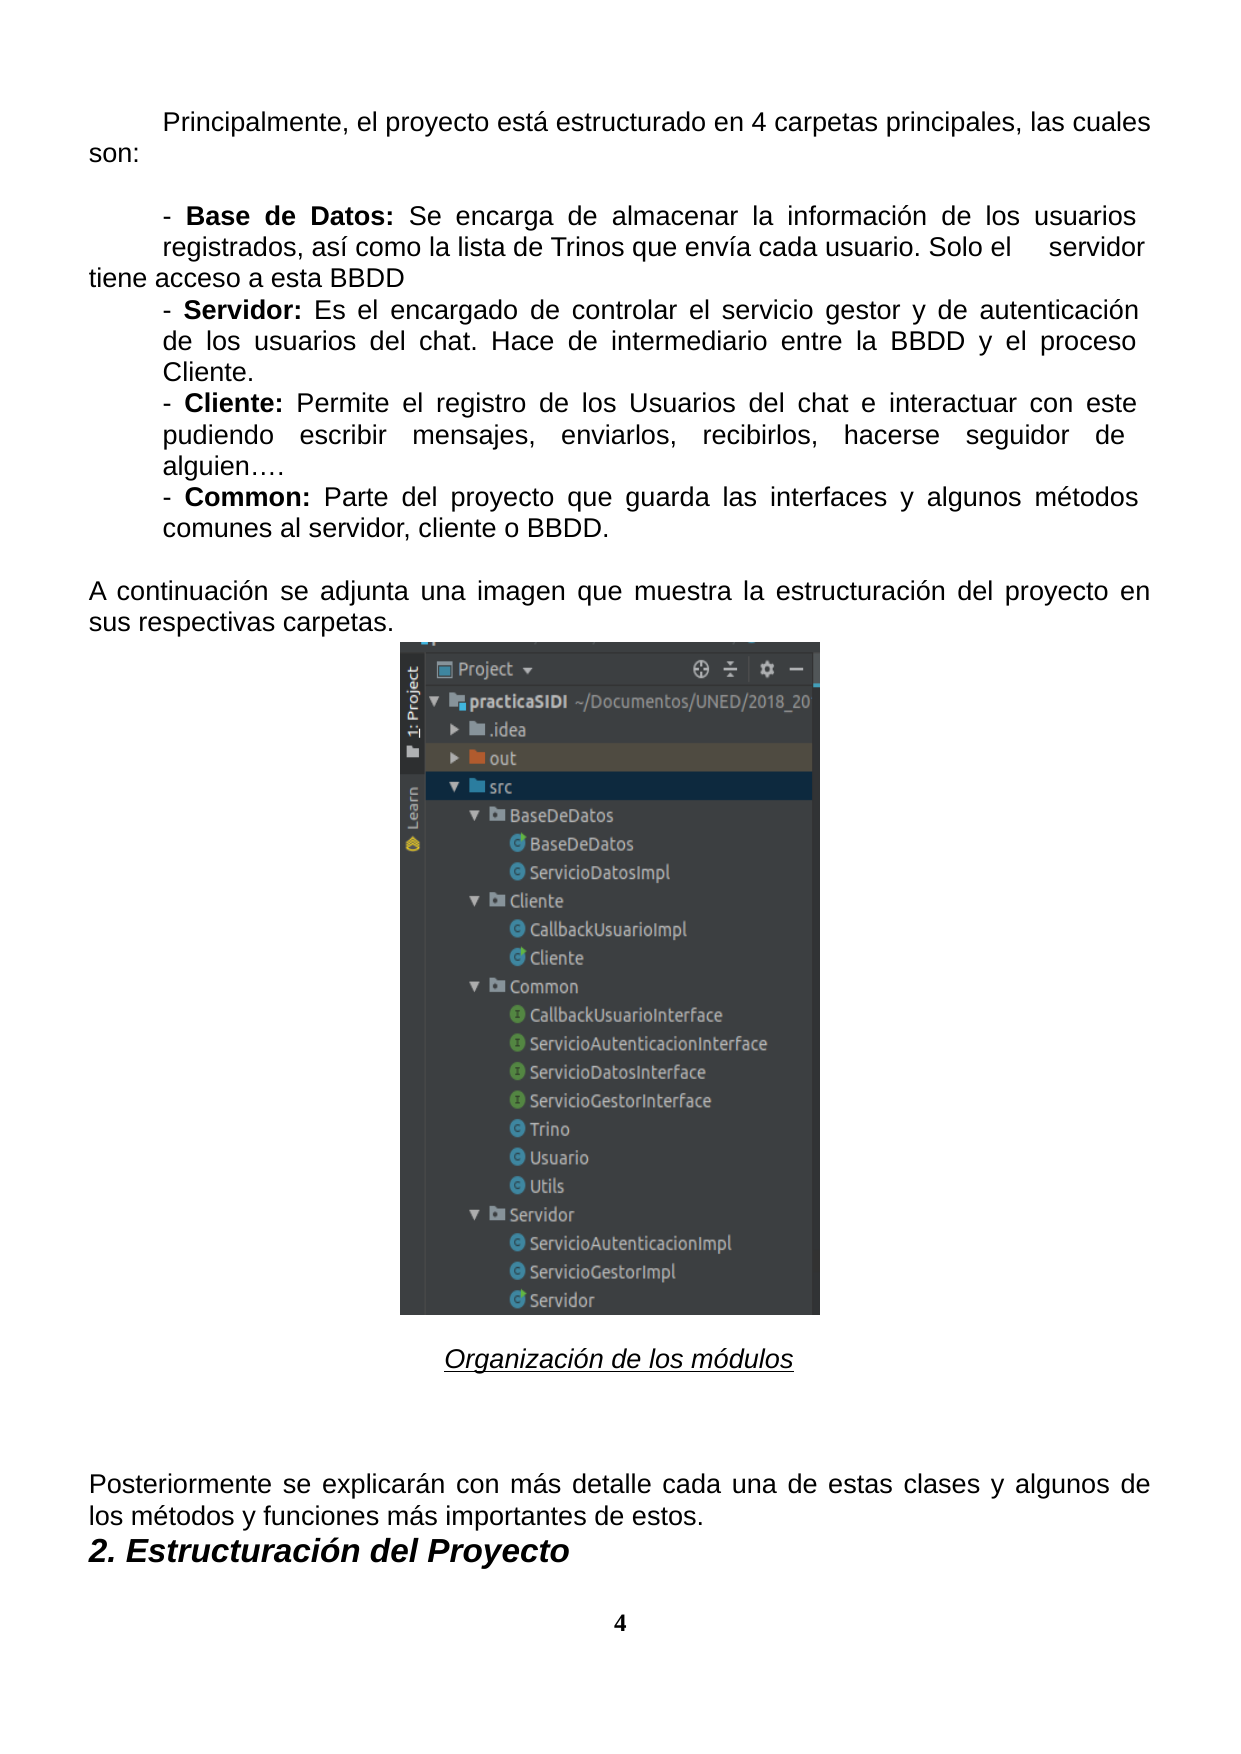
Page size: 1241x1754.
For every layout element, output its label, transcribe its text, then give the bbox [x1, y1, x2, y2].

text - Common: Parte del proyecto que guarda las interfaces y algunos métodos comunes al servidor, cliente o BBDD. [88, 481, 1152, 544]
text - Cliente: Permite el registro de los Usuarios del chat e interactuar con este pudiendo escribir mensajes, enviarlos, recibirlos, hacerse seguidor de alguien…. [88, 387, 1152, 481]
text Posteriormente se explicarán con más detalle cada una de estas clases y algunos de los métodos y funciones más importantes de estos. [88, 1468, 1152, 1531]
text A continuación se adjunta una imagen que muestra la estructuración del proyecto en sus respectivas carpetas. [88, 575, 1152, 637]
text - Servidor: Es el encargado de controlar el servicio gestor y de autenticación de los usuarios del chat. Hace de intermediario entre la BBDD y el proceso Cliente. [88, 294, 1152, 387]
text Organización de los módulos [88, 1343, 1152, 1374]
text - Base de Datos: Se encarga de almacenar la información de los usuarios registrados, así como la lista de Trinos que envía cada usuario. Solo el servidor tiene acceso a esta BBDD [88, 200, 1152, 294]
text 2. Estructuración del Proyecto [88, 1531, 1152, 1569]
text Principalmente, el proyecto está estructurado en 4 carpetas principales, las cuales son: [88, 106, 1152, 169]
